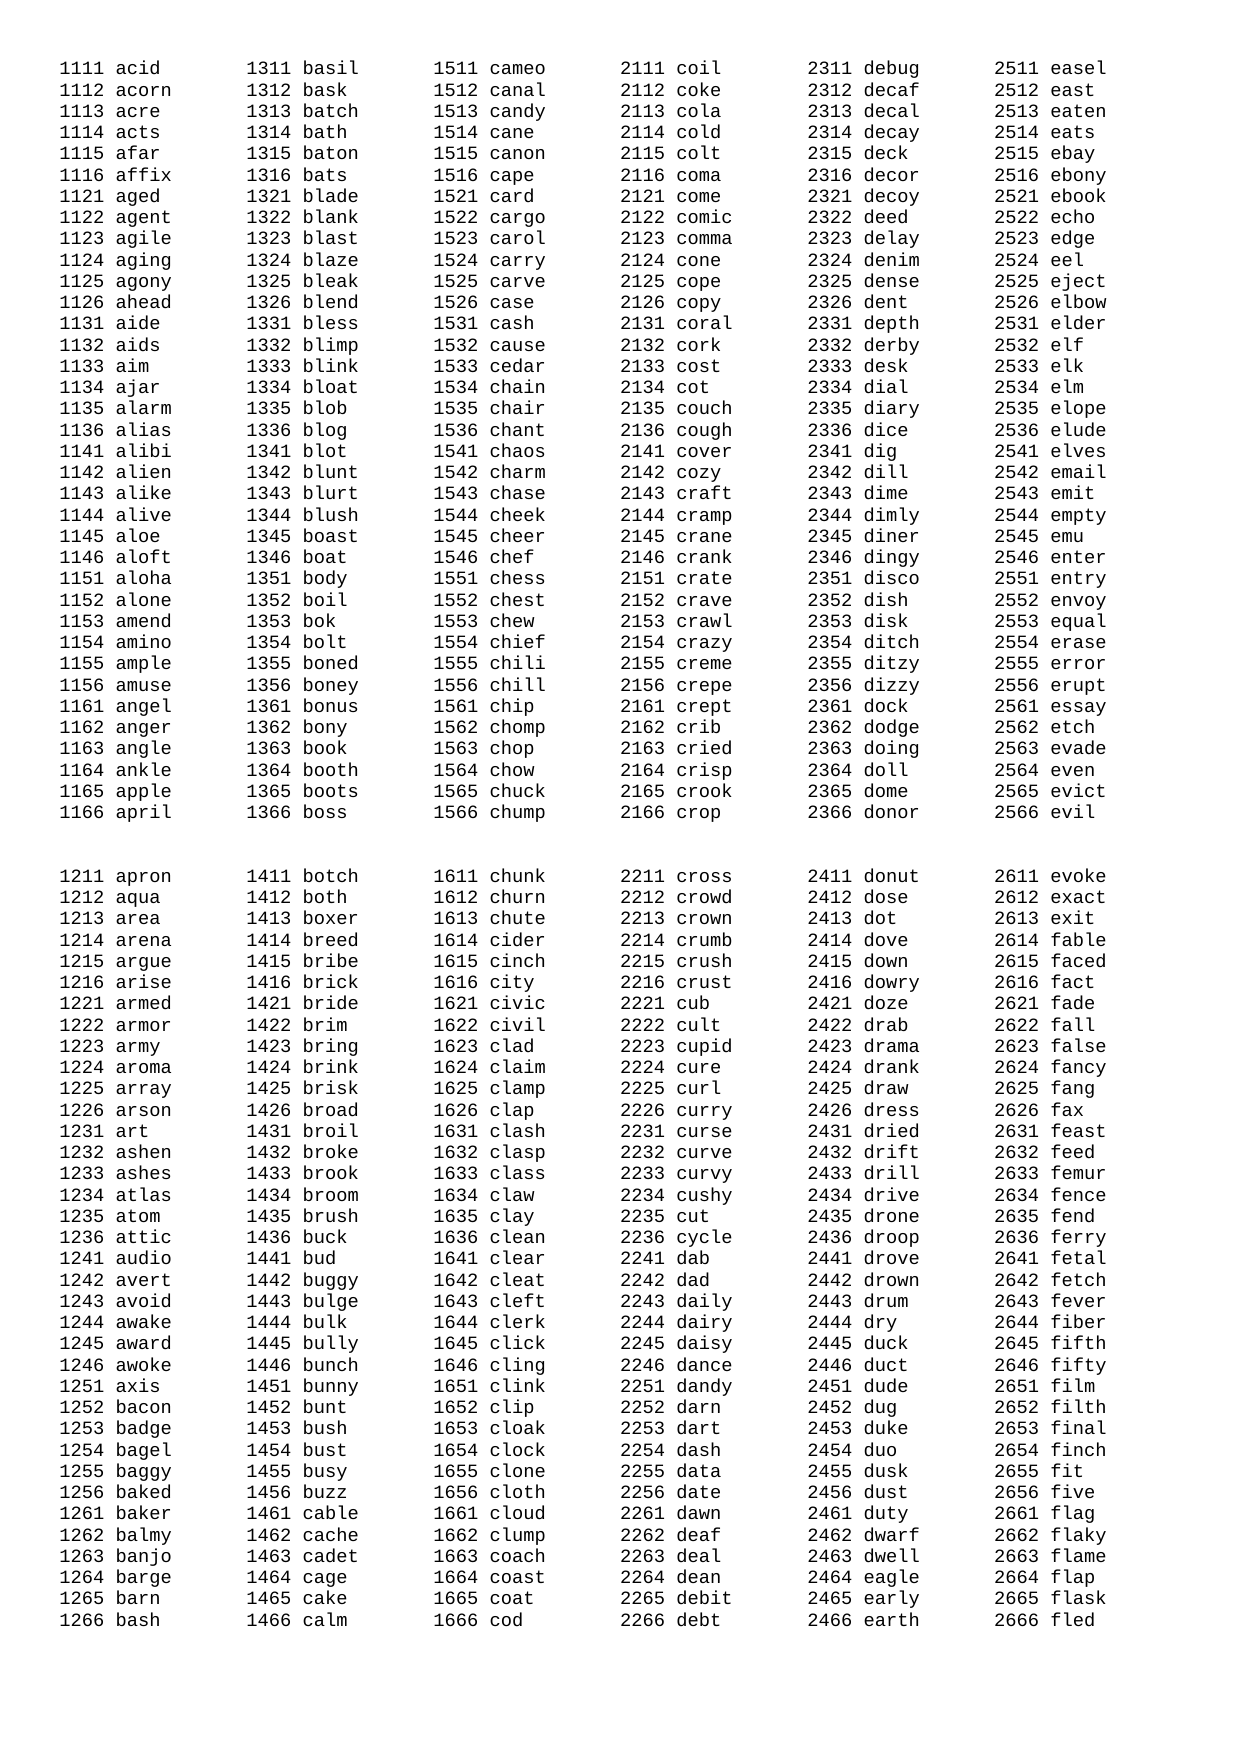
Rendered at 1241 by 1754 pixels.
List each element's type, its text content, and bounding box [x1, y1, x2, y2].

text 2515 ebay [994, 144, 1181, 165]
text 2441 drove [807, 1249, 994, 1270]
text 1242 avert [59, 1270, 246, 1292]
text 1632 clasp [433, 1143, 620, 1164]
text 1156 amuse [59, 675, 246, 697]
text 2663 flame [994, 1547, 1181, 1568]
text 1115 afar [59, 144, 246, 165]
text 2435 drone [807, 1207, 994, 1228]
text 1515 canon [433, 144, 620, 165]
text 1613 chute [433, 909, 620, 930]
text 2221 cub [620, 994, 807, 1015]
text 1361 bonus [246, 697, 433, 718]
text 1121 aged [59, 187, 246, 208]
text 1123 agile [59, 229, 246, 250]
text 1233 ashes [59, 1164, 246, 1185]
text 2331 depth [807, 314, 994, 335]
text 2213 crown [620, 909, 807, 930]
text 2362 dodge [807, 718, 994, 739]
text 1236 attic [59, 1228, 246, 1249]
text 1223 army [59, 1037, 246, 1058]
text 1466 calm [246, 1610, 433, 1632]
text 1224 aroma [59, 1058, 246, 1079]
text 1225 array [59, 1079, 246, 1100]
text 2242 dad [620, 1270, 807, 1292]
text 2661 flag [994, 1504, 1181, 1525]
text 2324 denim [807, 250, 994, 272]
text 2463 dwell [807, 1547, 994, 1568]
text 1446 bunch [246, 1355, 433, 1377]
text 2516 ebony [994, 165, 1181, 187]
text 1512 canal [433, 80, 620, 102]
text 1442 buggy [246, 1270, 433, 1292]
text 1612 churn [433, 888, 620, 909]
text 2264 dean [620, 1568, 807, 1589]
text 1462 cache [246, 1525, 433, 1547]
text 1532 cause [433, 335, 620, 357]
text 2314 decay [807, 123, 994, 144]
text 1253 badge [59, 1419, 246, 1440]
text 2143 craft [620, 484, 807, 505]
text 1355 boned [246, 654, 433, 675]
text 2323 delay [807, 229, 994, 250]
text 1336 blog [246, 420, 433, 442]
text 2554 erase [994, 633, 1181, 654]
text 1164 ankle [59, 760, 246, 782]
text 1553 chew [433, 612, 620, 633]
text 1252 bacon [59, 1398, 246, 1419]
text 2514 eats [994, 123, 1181, 144]
text 1451 bunny [246, 1377, 433, 1398]
text 2333 desk [807, 357, 994, 378]
text 2561 essay [994, 697, 1181, 718]
text 1624 claim [433, 1058, 620, 1079]
text 2541 elves [994, 442, 1181, 463]
text 1251 axis [59, 1377, 246, 1398]
text 2656 five [994, 1483, 1181, 1504]
text 1545 cheer [433, 527, 620, 548]
text 2662 flaky [994, 1525, 1181, 1547]
text 2322 deed [807, 208, 994, 229]
text 1514 cane [433, 123, 620, 144]
text 2631 feast [994, 1122, 1181, 1143]
text 2165 crook [620, 782, 807, 803]
text 1622 civil [433, 1015, 620, 1037]
text 2116 coma [620, 165, 807, 187]
text 2523 edge [994, 229, 1181, 250]
text 2451 dude [807, 1377, 994, 1398]
text 1341 blot [246, 442, 433, 463]
text 1536 chant [433, 420, 620, 442]
text 1531 cash [433, 314, 620, 335]
text 1454 bust [246, 1440, 433, 1462]
text 1153 amend [59, 612, 246, 633]
text 2512 east [994, 80, 1181, 102]
text 2426 dress [807, 1100, 994, 1122]
text 1544 cheek [433, 505, 620, 527]
text 1235 atom [59, 1207, 246, 1228]
text 2432 drift [807, 1143, 994, 1164]
text 2134 cot [620, 378, 807, 399]
text 2526 elbow [994, 293, 1181, 314]
text 1241 audio [59, 1249, 246, 1270]
text 1666 cod [433, 1610, 620, 1632]
text 1364 booth [246, 760, 433, 782]
text 1412 both [246, 888, 433, 909]
text 2465 early [807, 1589, 994, 1610]
text 2455 dusk [807, 1462, 994, 1483]
text 2356 dizzy [807, 675, 994, 697]
text 1564 chow [433, 760, 620, 782]
text 2545 emu [994, 527, 1181, 548]
text 2365 dome [807, 782, 994, 803]
text 2332 derby [807, 335, 994, 357]
text 2335 diary [807, 399, 994, 420]
text 2524 eel [994, 250, 1181, 272]
text 2153 crawl [620, 612, 807, 633]
text 1124 aging [59, 250, 246, 272]
text 2632 feed [994, 1143, 1181, 1164]
text 1661 cloud [433, 1504, 620, 1525]
text 2222 cult [620, 1015, 807, 1037]
text 1116 affix [59, 165, 246, 187]
text 1151 aloha [59, 569, 246, 590]
text 1245 award [59, 1334, 246, 1355]
text 1323 blast [246, 229, 433, 250]
text 1646 cling [433, 1355, 620, 1377]
text 2425 draw [807, 1079, 994, 1100]
text 2135 couch [620, 399, 807, 420]
text 1354 bolt [246, 633, 433, 654]
text 1122 agent [59, 208, 246, 229]
text 2642 fetch [994, 1270, 1181, 1292]
text 2444 dry [807, 1313, 994, 1334]
text 1146 aloft [59, 548, 246, 569]
text 1351 body [246, 569, 433, 590]
text 2636 ferry [994, 1228, 1181, 1249]
text 1226 arson [59, 1100, 246, 1122]
text 1316 bats [246, 165, 433, 187]
text 1113 acre [59, 102, 246, 123]
text 2224 cure [620, 1058, 807, 1079]
text 2466 earth [807, 1610, 994, 1632]
text 1433 brook [246, 1164, 433, 1185]
text 2363 doing [807, 739, 994, 760]
text 1516 cape [433, 165, 620, 187]
text 2151 crate [620, 569, 807, 590]
text 2343 dime [807, 484, 994, 505]
text 2551 entry [994, 569, 1181, 590]
text 2535 elope [994, 399, 1181, 420]
text 1565 chuck [433, 782, 620, 803]
text 1421 bride [246, 994, 433, 1015]
text 1411 botch [246, 867, 433, 888]
text 2536 elude [994, 420, 1181, 442]
text 2542 email [994, 463, 1181, 484]
text 1525 carve [433, 272, 620, 293]
text 2251 dandy [620, 1377, 807, 1398]
text 1331 bless [246, 314, 433, 335]
text 1662 clump [433, 1525, 620, 1547]
text 2262 deaf [620, 1525, 807, 1547]
text 2113 cola [620, 102, 807, 123]
text 2643 fever [994, 1292, 1181, 1313]
text 1551 chess [433, 569, 620, 590]
text 2355 ditzy [807, 654, 994, 675]
text 1353 bok [246, 612, 433, 633]
text 2645 fifth [994, 1334, 1181, 1355]
text 2625 fang [994, 1079, 1181, 1100]
text 2556 erupt [994, 675, 1181, 697]
text 2534 elm [994, 378, 1181, 399]
text 1165 apple [59, 782, 246, 803]
text 2336 dice [807, 420, 994, 442]
text 2456 dust [807, 1483, 994, 1504]
text 2252 darn [620, 1398, 807, 1419]
text 1321 blade [246, 187, 433, 208]
text 2166 crop [620, 803, 807, 824]
text 1546 chef [433, 548, 620, 569]
text 2564 even [994, 760, 1181, 782]
text 1161 angel [59, 697, 246, 718]
text 2162 crib [620, 718, 807, 739]
text 2654 finch [994, 1440, 1181, 1462]
text 1163 angle [59, 739, 246, 760]
text 1645 click [433, 1334, 620, 1355]
text 1635 clay [433, 1207, 620, 1228]
text 1523 carol [433, 229, 620, 250]
text 2131 coral [620, 314, 807, 335]
text 1633 class [433, 1164, 620, 1185]
text 1432 broke [246, 1143, 433, 1164]
text 2612 exact [994, 888, 1181, 909]
text 2453 duke [807, 1419, 994, 1440]
text 2315 deck [807, 144, 994, 165]
text 1126 ahead [59, 293, 246, 314]
text 1443 bulge [246, 1292, 433, 1313]
text 1453 bush [246, 1419, 433, 1440]
text 1663 coach [433, 1547, 620, 1568]
text 1256 baked [59, 1483, 246, 1504]
text 2665 flask [994, 1589, 1181, 1610]
text 1343 blurt [246, 484, 433, 505]
text 1221 armed [59, 994, 246, 1015]
text 1441 bud [246, 1249, 433, 1270]
text 2532 elf [994, 335, 1181, 357]
text 2321 decoy [807, 187, 994, 208]
text 1526 case [433, 293, 620, 314]
text 2334 dial [807, 378, 994, 399]
text 1162 anger [59, 718, 246, 739]
text 2436 droop [807, 1228, 994, 1249]
text 1325 bleak [246, 272, 433, 293]
text 1436 buck [246, 1228, 433, 1249]
text 2454 duo [807, 1440, 994, 1462]
text 1132 aids [59, 335, 246, 357]
text 2132 cork [620, 335, 807, 357]
text 1533 cedar [433, 357, 620, 378]
text 1625 clamp [433, 1079, 620, 1100]
text 2344 dimly [807, 505, 994, 527]
text 2231 curse [620, 1122, 807, 1143]
text 2364 doll [807, 760, 994, 782]
text 2423 drama [807, 1037, 994, 1058]
text 2215 crush [620, 952, 807, 973]
text 1644 clerk [433, 1313, 620, 1334]
text 2415 down [807, 952, 994, 973]
text 1654 clock [433, 1440, 620, 1462]
text 2114 cold [620, 123, 807, 144]
text 1521 card [433, 187, 620, 208]
text 2236 cycle [620, 1228, 807, 1249]
text 2522 echo [994, 208, 1181, 229]
text 1621 civic [433, 994, 620, 1015]
text 1222 armor [59, 1015, 246, 1037]
text 1216 arise [59, 973, 246, 994]
text 2256 date [620, 1483, 807, 1504]
text 1131 aide [59, 314, 246, 335]
text 1212 aqua [59, 888, 246, 909]
text 1326 blend [246, 293, 433, 314]
text 2351 disco [807, 569, 994, 590]
text 1155 ample [59, 654, 246, 675]
text 2346 dingy [807, 548, 994, 569]
text 1342 blunt [246, 463, 433, 484]
text 2634 fence [994, 1185, 1181, 1207]
text 1416 brick [246, 973, 433, 994]
text 2666 fled [994, 1610, 1181, 1632]
text 2243 daily [620, 1292, 807, 1313]
text 2566 evil [994, 803, 1181, 824]
text 1312 bask [246, 80, 433, 102]
text 2261 dawn [620, 1504, 807, 1525]
text 2254 dash [620, 1440, 807, 1462]
text 1215 argue [59, 952, 246, 973]
text 2624 fancy [994, 1058, 1181, 1079]
text 1665 coat [433, 1589, 620, 1610]
text 1636 clean [433, 1228, 620, 1249]
text 2655 fit [994, 1462, 1181, 1483]
text 2145 crane [620, 527, 807, 548]
text 2646 fifty [994, 1355, 1181, 1377]
text 2511 easel [994, 59, 1181, 80]
text 2115 colt [620, 144, 807, 165]
text 1664 coast [433, 1568, 620, 1589]
text 2412 dose [807, 888, 994, 909]
text 1265 barn [59, 1589, 246, 1610]
text 2525 eject [994, 272, 1181, 293]
text 1566 chump [433, 803, 620, 824]
text 1346 boat [246, 548, 433, 569]
text 1244 awake [59, 1313, 246, 1334]
text 1615 cinch [433, 952, 620, 973]
text 2352 dish [807, 590, 994, 612]
text 1543 chase [433, 484, 620, 505]
text 2246 dance [620, 1355, 807, 1377]
text 1243 avoid [59, 1292, 246, 1313]
text 2342 dill [807, 463, 994, 484]
text 1322 blank [246, 208, 433, 229]
text 2144 cramp [620, 505, 807, 527]
text 2611 evoke [994, 867, 1181, 888]
text 1445 bully [246, 1334, 433, 1355]
text 1423 bring [246, 1037, 433, 1058]
text 1534 chain [433, 378, 620, 399]
text 1561 chip [433, 697, 620, 718]
text 1541 chaos [433, 442, 620, 463]
text 2164 crisp [620, 760, 807, 782]
text 1422 brim [246, 1015, 433, 1037]
text 2325 dense [807, 272, 994, 293]
text 2311 debug [807, 59, 994, 80]
text 1144 alive [59, 505, 246, 527]
text 1211 apron [59, 867, 246, 888]
text 2411 donut [807, 867, 994, 888]
text 2112 coke [620, 80, 807, 102]
text 2312 decaf [807, 80, 994, 102]
text 1324 blaze [246, 250, 433, 272]
text 2265 debit [620, 1589, 807, 1610]
text 2464 eagle [807, 1568, 994, 1589]
text 2613 exit [994, 909, 1181, 930]
text 1311 basil [246, 59, 433, 80]
text 2122 comic [620, 208, 807, 229]
text 2421 doze [807, 994, 994, 1015]
text 2232 curve [620, 1143, 807, 1164]
text 1651 clink [433, 1377, 620, 1398]
text 2622 fall [994, 1015, 1181, 1037]
text 2616 fact [994, 973, 1181, 994]
text 2133 cost [620, 357, 807, 378]
text 2124 cone [620, 250, 807, 272]
text 2241 dab [620, 1249, 807, 1270]
text 1614 cider [433, 930, 620, 952]
text 1554 chief [433, 633, 620, 654]
text 1231 art [59, 1122, 246, 1143]
text 1461 cable [246, 1504, 433, 1525]
text 2316 decor [807, 165, 994, 187]
text 1152 alone [59, 590, 246, 612]
text 1143 alike [59, 484, 246, 505]
text 1345 boast [246, 527, 433, 548]
text 1262 balmy [59, 1525, 246, 1547]
text 1315 baton [246, 144, 433, 165]
text 1425 brisk [246, 1079, 433, 1100]
text 1522 cargo [433, 208, 620, 229]
text 2123 comma [620, 229, 807, 250]
text 2416 dowry [807, 973, 994, 994]
text 2341 dig [807, 442, 994, 463]
text 2266 debt [620, 1610, 807, 1632]
text 2446 duct [807, 1355, 994, 1377]
text 2442 drown [807, 1270, 994, 1292]
text 1556 chill [433, 675, 620, 697]
text 1363 book [246, 739, 433, 760]
text 1111 acid [59, 59, 246, 80]
text 2433 drill [807, 1164, 994, 1185]
text 2635 fend [994, 1207, 1181, 1228]
text 2223 cupid [620, 1037, 807, 1058]
text 2361 dock [807, 697, 994, 718]
text 2533 elk [994, 357, 1181, 378]
text 1264 barge [59, 1568, 246, 1589]
text 2136 cough [620, 420, 807, 442]
text 2121 come [620, 187, 807, 208]
text 1535 chair [433, 399, 620, 420]
text 1435 brush [246, 1207, 433, 1228]
text 1563 chop [433, 739, 620, 760]
text 2543 emit [994, 484, 1181, 505]
text 2155 creme [620, 654, 807, 675]
text 2652 filth [994, 1398, 1181, 1419]
text 2615 faced [994, 952, 1181, 973]
text 2163 cried [620, 739, 807, 760]
text 2214 crumb [620, 930, 807, 952]
text 1643 cleft [433, 1292, 620, 1313]
text 2544 empty [994, 505, 1181, 527]
text 1434 broom [246, 1185, 433, 1207]
text 1166 april [59, 803, 246, 824]
text 1332 blimp [246, 335, 433, 357]
text 1154 amino [59, 633, 246, 654]
text 1555 chili [433, 654, 620, 675]
text 2154 crazy [620, 633, 807, 654]
text 2562 etch [994, 718, 1181, 739]
text 2156 crepe [620, 675, 807, 697]
text 2513 eaten [994, 102, 1181, 123]
text 1431 broil [246, 1122, 433, 1143]
text 2216 crust [620, 973, 807, 994]
text 1634 claw [433, 1185, 620, 1207]
text 1511 cameo [433, 59, 620, 80]
text 1616 city [433, 973, 620, 994]
text 1414 breed [246, 930, 433, 952]
text 1125 agony [59, 272, 246, 293]
text 1352 boil [246, 590, 433, 612]
text 2345 diner [807, 527, 994, 548]
text 2461 duty [807, 1504, 994, 1525]
text 2424 drank [807, 1058, 994, 1079]
text 1133 aim [59, 357, 246, 378]
text 1246 awoke [59, 1355, 246, 1377]
text 2664 flap [994, 1568, 1181, 1589]
text 2651 film [994, 1377, 1181, 1398]
text 2626 fax [994, 1100, 1181, 1122]
text 1513 candy [433, 102, 620, 123]
text 1655 clone [433, 1462, 620, 1483]
text 2452 dug [807, 1398, 994, 1419]
text 1426 broad [246, 1100, 433, 1122]
text 1135 alarm [59, 399, 246, 420]
text 1142 alien [59, 463, 246, 484]
text 1333 blink [246, 357, 433, 378]
text 1415 bribe [246, 952, 433, 973]
text 2354 ditch [807, 633, 994, 654]
text 1314 bath [246, 123, 433, 144]
text 1334 bloat [246, 378, 433, 399]
text 1344 blush [246, 505, 433, 527]
text 1444 bulk [246, 1313, 433, 1334]
text 2263 deal [620, 1547, 807, 1568]
text 2211 cross [620, 867, 807, 888]
text 1653 cloak [433, 1419, 620, 1440]
text 2621 fade [994, 994, 1181, 1015]
text 2313 decal [807, 102, 994, 123]
text 2521 ebook [994, 187, 1181, 208]
text 2623 false [994, 1037, 1181, 1058]
text 2563 evade [994, 739, 1181, 760]
text 2431 dried [807, 1122, 994, 1143]
text 1313 batch [246, 102, 433, 123]
text 2614 fable [994, 930, 1181, 952]
text 2253 dart [620, 1419, 807, 1440]
text 2142 cozy [620, 463, 807, 484]
text 1112 acorn [59, 80, 246, 102]
text 1465 cake [246, 1589, 433, 1610]
text 1145 aloe [59, 527, 246, 548]
text 1134 ajar [59, 378, 246, 399]
text 2126 copy [620, 293, 807, 314]
text 1136 alias [59, 420, 246, 442]
text 2226 curry [620, 1100, 807, 1122]
text 1542 charm [433, 463, 620, 484]
text 1641 clear [433, 1249, 620, 1270]
text 1652 clip [433, 1398, 620, 1419]
text 2565 evict [994, 782, 1181, 803]
text 1266 bash [59, 1610, 246, 1632]
text 1524 carry [433, 250, 620, 272]
text 1656 cloth [433, 1483, 620, 1504]
text 2152 crave [620, 590, 807, 612]
text 1335 blob [246, 399, 433, 420]
text 2212 crowd [620, 888, 807, 909]
text 1263 banjo [59, 1547, 246, 1568]
text 1214 arena [59, 930, 246, 952]
text 2366 donor [807, 803, 994, 824]
text 2161 crept [620, 697, 807, 718]
text 2225 curl [620, 1079, 807, 1100]
text 1562 chomp [433, 718, 620, 739]
text 2555 error [994, 654, 1181, 675]
text 2255 data [620, 1462, 807, 1483]
text 2552 envoy [994, 590, 1181, 612]
text 1141 alibi [59, 442, 246, 463]
text 2233 curvy [620, 1164, 807, 1185]
text 1362 bony [246, 718, 433, 739]
text 1464 cage [246, 1568, 433, 1589]
text 2353 disk [807, 612, 994, 633]
text 1642 cleat [433, 1270, 620, 1292]
text 2443 drum [807, 1292, 994, 1313]
text 1255 baggy [59, 1462, 246, 1483]
text 2531 elder [994, 314, 1181, 335]
text 1463 cadet [246, 1547, 433, 1568]
text 1552 chest [433, 590, 620, 612]
text 1626 clap [433, 1100, 620, 1122]
text 1456 buzz [246, 1483, 433, 1504]
text 2644 fiber [994, 1313, 1181, 1334]
text 2546 enter [994, 548, 1181, 569]
text 1413 boxer [246, 909, 433, 930]
text 2414 dove [807, 930, 994, 952]
text 2326 dent [807, 293, 994, 314]
text 2633 femur [994, 1164, 1181, 1185]
text 2235 cut [620, 1207, 807, 1228]
text 1631 clash [433, 1122, 620, 1143]
text 2445 duck [807, 1334, 994, 1355]
text 2434 drive [807, 1185, 994, 1207]
text 1365 boots [246, 782, 433, 803]
text 1611 chunk [433, 867, 620, 888]
text 2553 equal [994, 612, 1181, 633]
text 2245 daisy [620, 1334, 807, 1355]
text 1623 clad [433, 1037, 620, 1058]
text 1114 acts [59, 123, 246, 144]
text 1232 ashen [59, 1143, 246, 1164]
text 2653 final [994, 1419, 1181, 1440]
text 2125 cope [620, 272, 807, 293]
text 2413 dot [807, 909, 994, 930]
text 1356 boney [246, 675, 433, 697]
text 1452 bunt [246, 1398, 433, 1419]
text 1234 atlas [59, 1185, 246, 1207]
text 1213 area [59, 909, 246, 930]
text 2641 fetal [994, 1249, 1181, 1270]
text 2462 dwarf [807, 1525, 994, 1547]
text 2234 cushy [620, 1185, 807, 1207]
text 1261 baker [59, 1504, 246, 1525]
text 1254 bagel [59, 1440, 246, 1462]
text 2111 coil [620, 59, 807, 80]
text 1455 busy [246, 1462, 433, 1483]
text 2141 cover [620, 442, 807, 463]
text 2146 crank [620, 548, 807, 569]
text 1366 boss [246, 803, 433, 824]
text 2244 dairy [620, 1313, 807, 1334]
text 1424 brink [246, 1058, 433, 1079]
text 2422 drab [807, 1015, 994, 1037]
